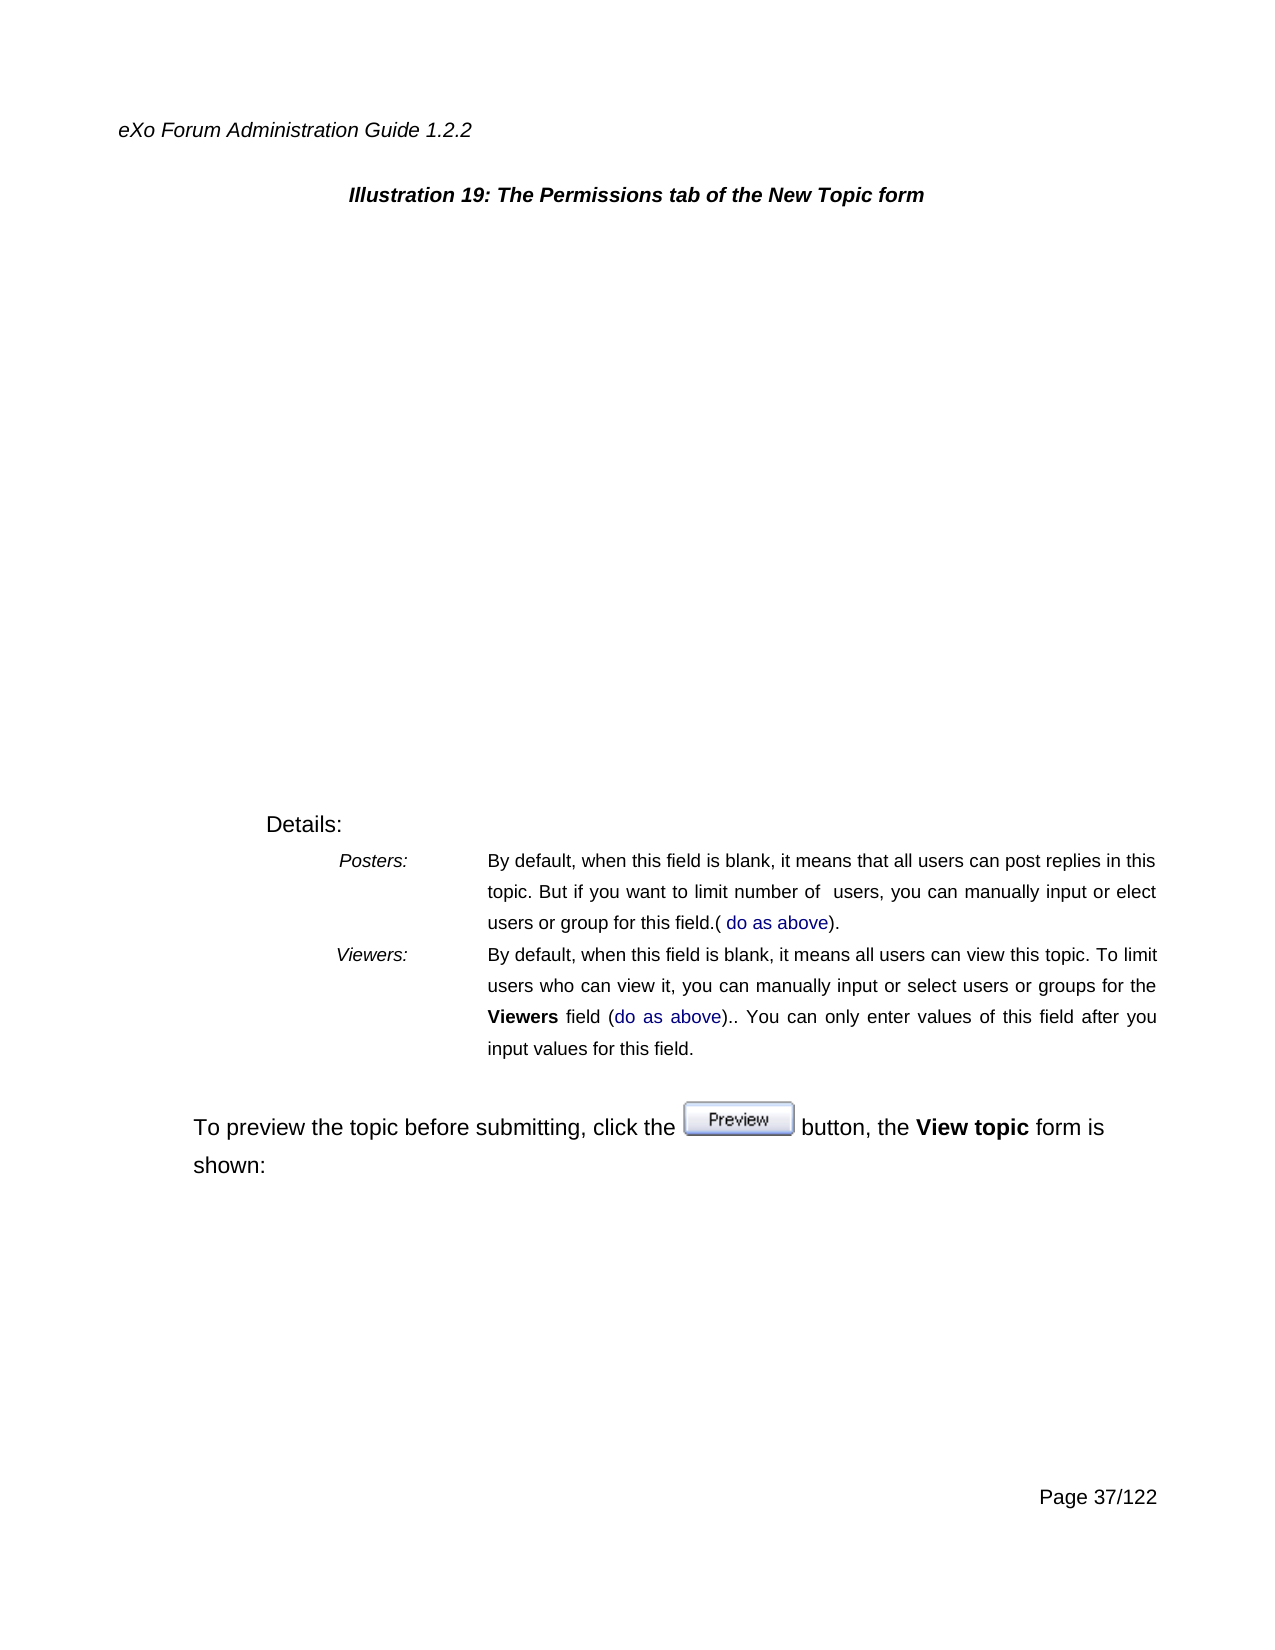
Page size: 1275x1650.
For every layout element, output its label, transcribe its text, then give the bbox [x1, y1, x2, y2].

text Viewers: By default, when this field is blank, it means all users can view this topic. To limit users who can view it, you can manually input or select users or groups for the Viewers field (do as above).. You can only enter values of this field after you input values for this field. [336, 944, 1157, 1059]
text Details: [155, 171, 1157, 837]
list To preview the topic before submitting, click the button, the View topic form is shown: [156, 1101, 1157, 1179]
text Illustration 19: The Permissions tab of the New Topic form [155, 183, 1120, 207]
picture [682, 1101, 795, 1136]
text Posters: By default, when this field is blank, it means that all users can post replies in this topic. But if you want to limit number of users, you can manually input or elect users or group for this field.( do as above). [339, 850, 1157, 934]
